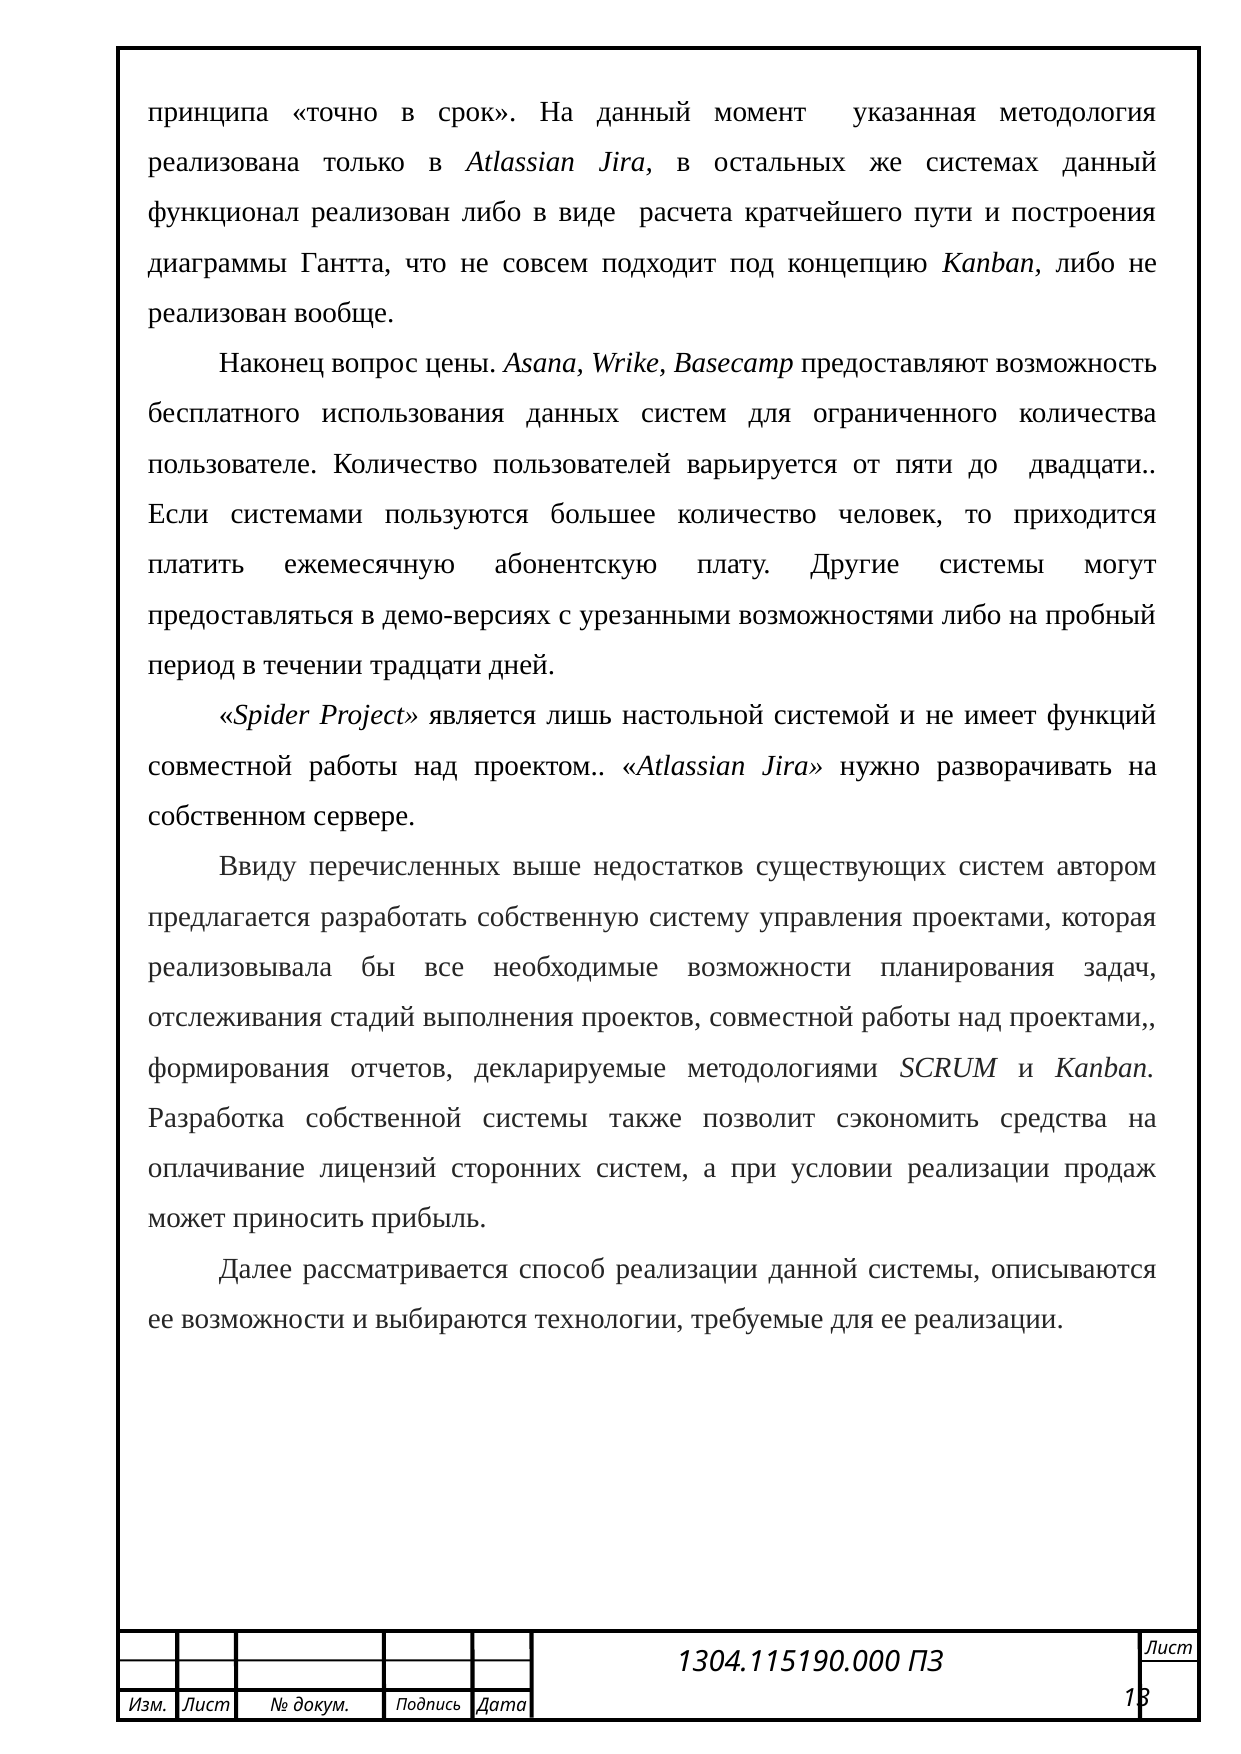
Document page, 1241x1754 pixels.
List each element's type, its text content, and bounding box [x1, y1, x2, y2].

text Наконец вопрос цены. Asana, Wrike, Basecamp предоставляют возможность бесплатного использования данных систем для ограниченного количества пользователе. Количество пользователей варьируется от пяти до двадцати.. Если системами пользуются большее количество человек, то приходится платить ежемесячную абонентскую плату. Другие системы могут предоставляться в демо-версиях с урезанными возможностями либо на пробный период в течении традцати дней. [148, 345, 1157, 681]
text Ввиду перечисленных выше недостатков существующих систем автором предлагается разработать собственную систему управления проектами, которая реализовывала бы все необходимые возможности планирования задач, отслеживания стадий выполнения проектов, совместной работы над проектами,, формирования отчетов, декларируемые методологиями SCRUM и Kanban. Разработка собственной системы также позволит сэкономить средства на оплачивание лицензий сторонних систем, а при условии реализации продаж может приносить прибыль. [148, 848, 1157, 1234]
text «Spider Project» является лишь настольной системой и не имеет функций совместной работы над проектом.. «Atlassian Jira» нужно разворачивать на собственном сервере. [148, 697, 1157, 832]
text Далее рассматривается способ реализации данной системы, описываются ее возможности и выбираются технологии, требуемые для ее реализации. [148, 1251, 1157, 1335]
text принципа «точно в срок». На данный момент указанная методология реализована только в Atlassian Jira, в остальных же системах данный функционал реализован либо в виде расчета кратчейшего пути и построения диаграммы Гантта, что не совсем подходит под концепцию Kanban, либо не реализован вообще. [148, 94, 1157, 328]
